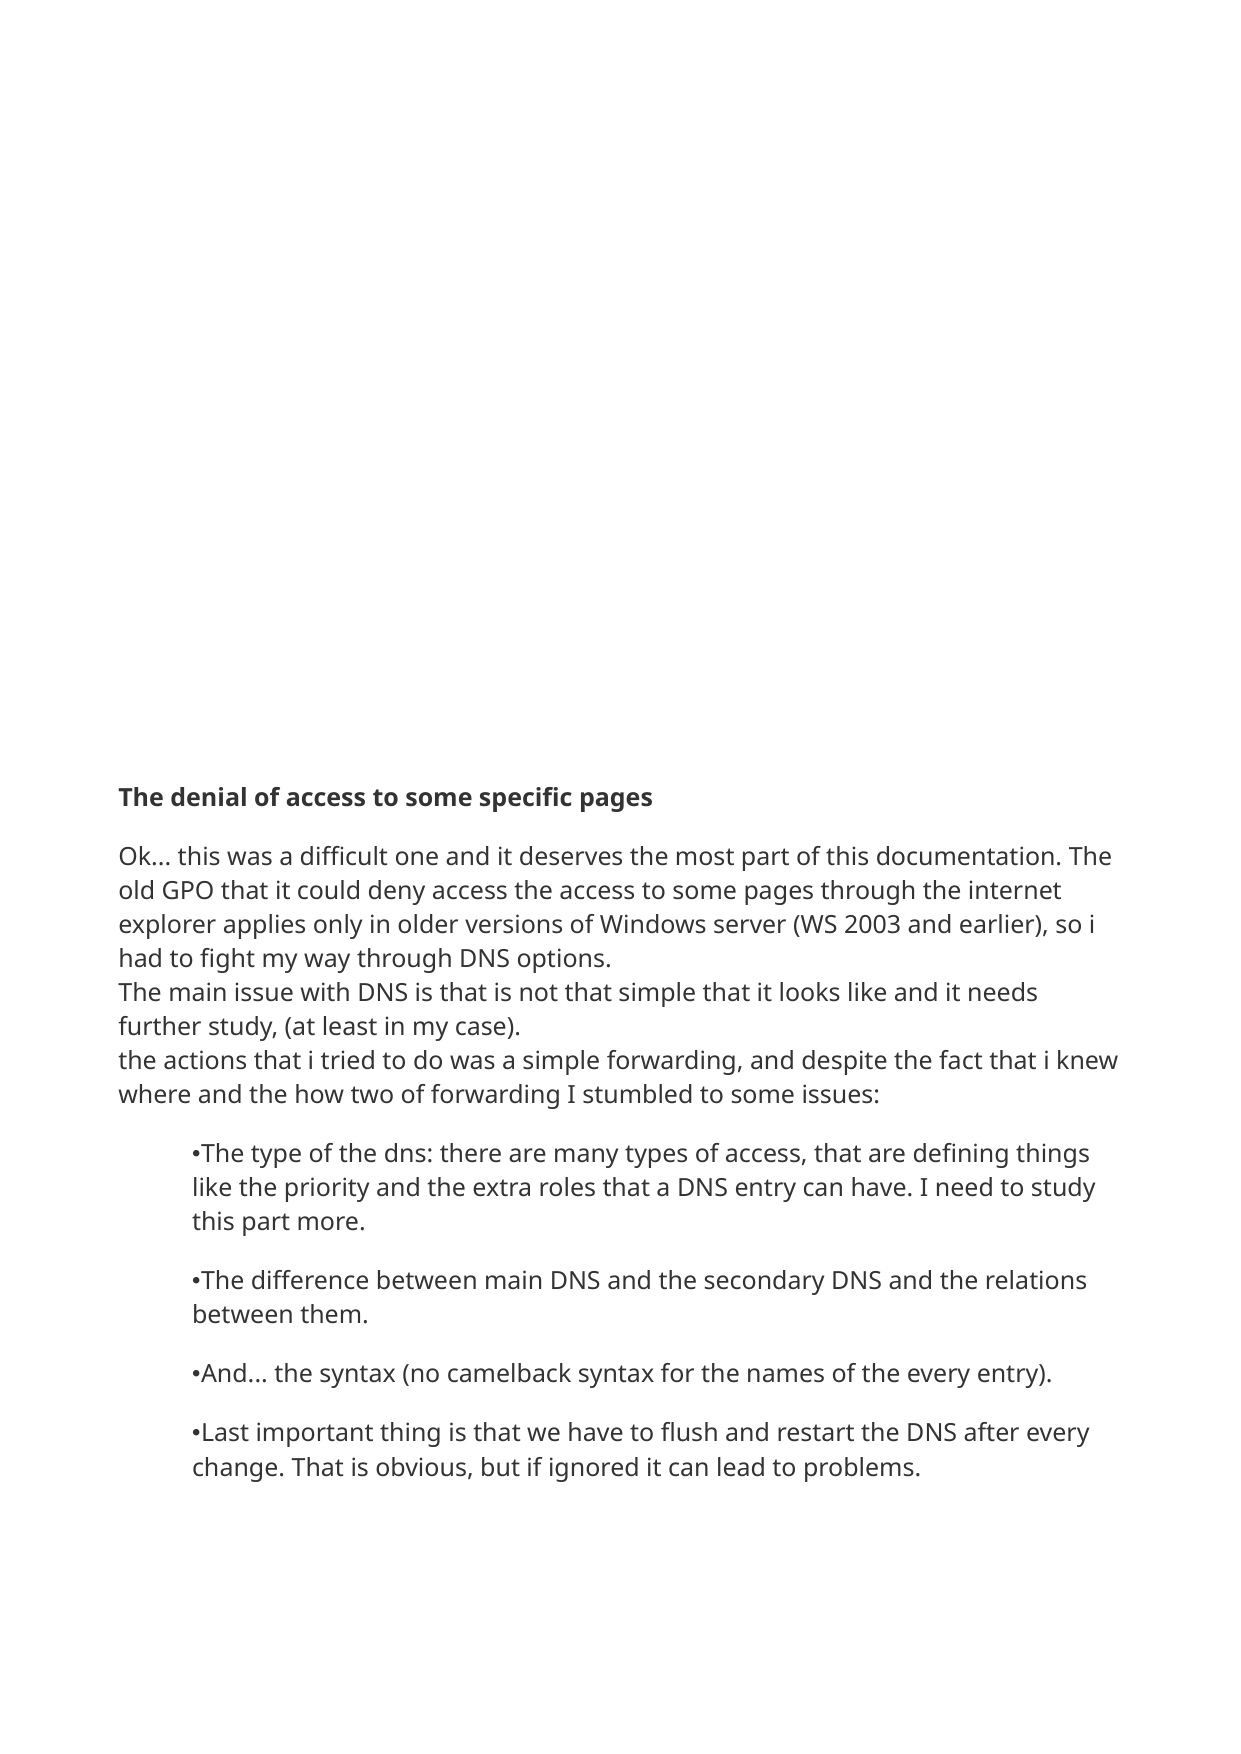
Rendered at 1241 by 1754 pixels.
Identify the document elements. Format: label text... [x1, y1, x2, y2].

list Last important thing is that we have to flush and restart the DNS after every change. That is obvious, but if ignored it can lead to problems. [118, 1415, 1122, 1483]
list The type of the dns: there are many types of access, that are defining things like the priority and the extra roles that a DNS entry can have. I need to study this part more. [118, 1136, 1122, 1238]
list And... the syntax (no camelback syntax for the names of the every entry). [118, 1356, 1122, 1390]
text Ok... this was a difficult one and it deserves the most part of this documentation. The old GPO that it could deny access the access to some pages through the internet explorer applies only in older versions of Windows server (WS 2003 and earlier), so i had to fight my way through DNS options. The main issue with DNS is that is not that simple that it looks like and it needs further study, (at least in my case). the actions that i tried to do was a simple forwarding, and despite the fact that i knew where and the how two of forwarding I stumbled to some issues: [118, 838, 1122, 1111]
list The difference between main DNS and the secondary DNS and the relations between them. [118, 1263, 1122, 1331]
text The denial of access to some specific pages [118, 779, 1122, 813]
